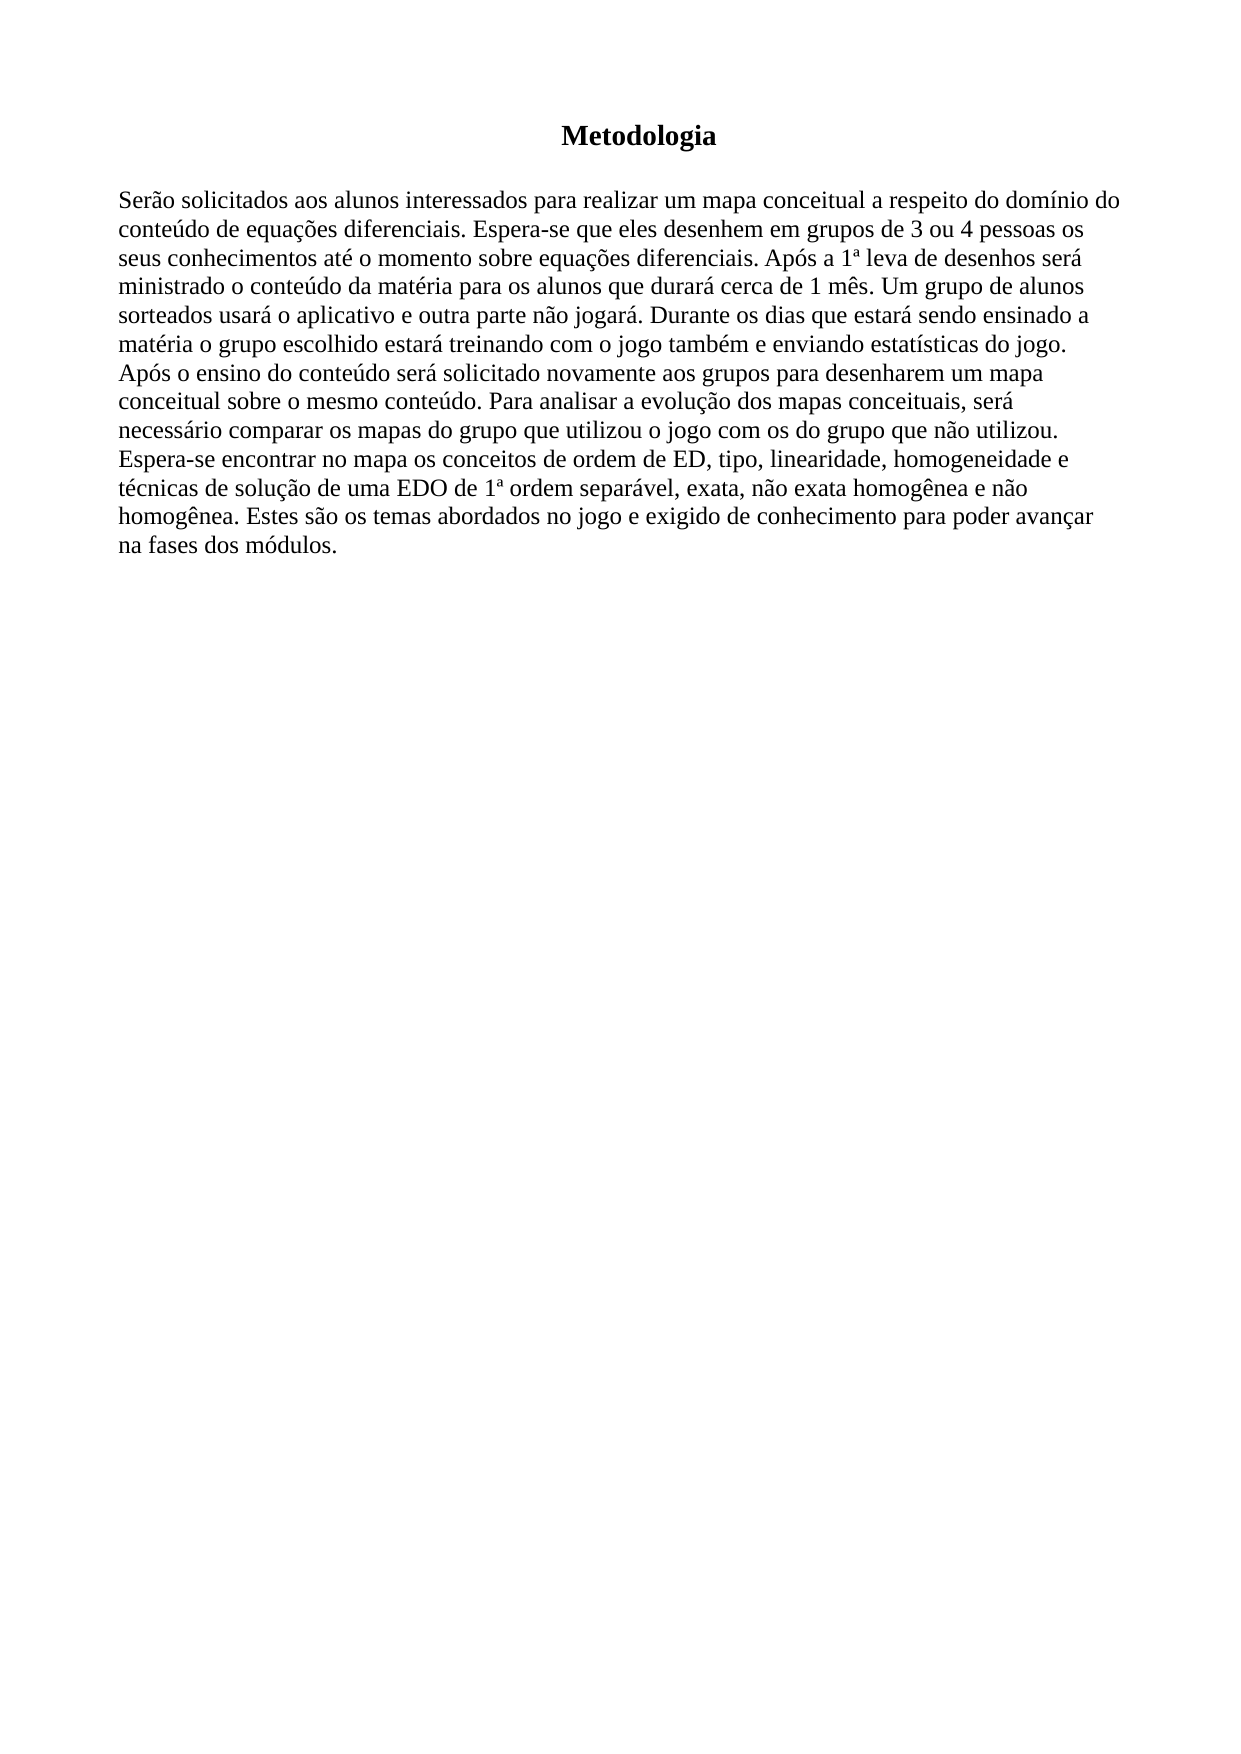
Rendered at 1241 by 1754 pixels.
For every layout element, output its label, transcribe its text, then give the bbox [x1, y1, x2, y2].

text Serão solicitados aos alunos interessados para realizar um mapa conceitual a respeito do domínio do conteúdo de equações diferenciais. Espera-se que eles desenhem em grupos de 3 ou 4 pessoas os seus conhecimentos até o momento sobre equações diferenciais. Após a 1ª leva de desenhos será ministrado o conteúdo da matéria para os alunos que durará cerca de 1 mês. Um grupo de alunos sorteados usará o aplicativo e outra parte não jogará. Durante os dias que estará sendo ensinado a matéria o grupo escolhido estará treinando com o jogo também e enviando estatísticas do jogo. Após o ensino do conteúdo será solicitado novamente aos grupos para desenharem um mapa conceitual sobre o mesmo conteúdo. Para analisar a evolução dos mapas conceituais, será necessário comparar os mapas do grupo que utilizou o jogo com os do grupo que não utilizou. [118, 185, 1122, 444]
text Espera-se encontrar no mapa os conceitos de ordem de ED, tipo, linearidade, homogeneidade e técnicas de solução de uma EDO de 1ª ordem separável, exata, não exata homogênea e não homogênea. Estes são os temas abordados no jogo e exigido de conhecimento para poder avançar na fases dos módulos. [118, 444, 1122, 559]
text Metodologia [118, 118, 1122, 152]
